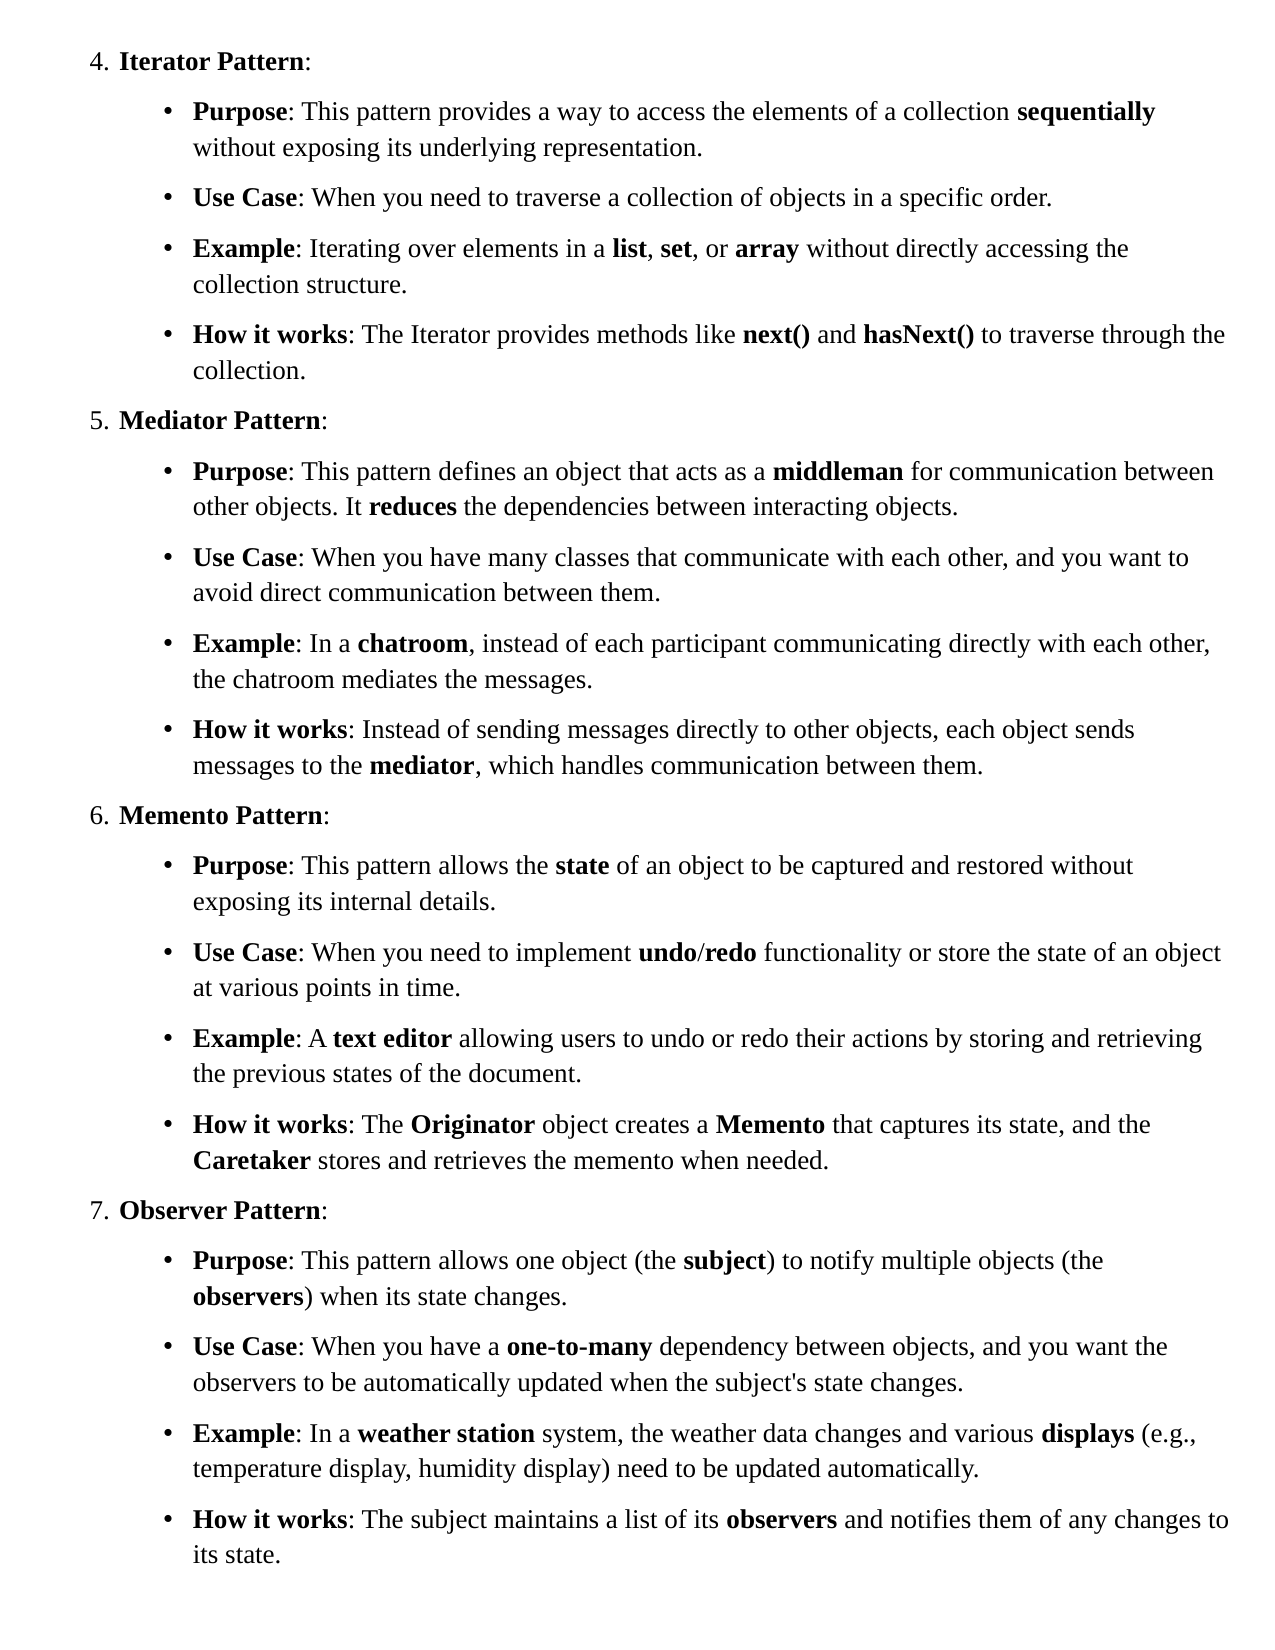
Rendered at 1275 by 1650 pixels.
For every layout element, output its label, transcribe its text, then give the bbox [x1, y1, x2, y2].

list Example: In a weather station system, the weather data changes and various displays (e.g., temperature display, humidity display) need to be updated automatically. [163, 1417, 1230, 1484]
list How it works: The Originator object creates a Memento that captures its state, and the Caretaker stores and retrieves the memento when needed. [163, 1108, 1230, 1175]
list Use Case: When you have many classes that communicate with each other, and you want to avoid direct communication between them. [163, 541, 1230, 608]
list Memento Pattern: [89, 799, 1230, 830]
list Use Case: When you have a one-to-many dependency between objects, and you want the observers to be automatically updated when the subject's state changes. [163, 1331, 1230, 1397]
list Use Case: When you need to traverse a collection of objects in a specific order. [163, 181, 1230, 213]
list Use Case: When you need to implement undo/redo functionality or store the state of an object at various points in time. [163, 936, 1230, 1003]
list How it works: Instead of sending messages directly to other objects, each object sends messages to the mediator, which handles communication between them. [163, 713, 1230, 780]
list Example: Iterating over elements in a list, set, or array without directly accessing the collection structure. [163, 232, 1230, 299]
list Iterator Pattern: [89, 45, 1230, 76]
list Purpose: This pattern defines an object that acts as a middleman for communication between other objects. It reduces the dependencies between interacting objects. [163, 454, 1230, 522]
list Purpose: This pattern provides a way to access the elements of a collection sequentially without exposing its underlying representation. [163, 95, 1230, 162]
list How it works: The subject maintains a list of its observers and notifies them of any changes to its state. [163, 1503, 1230, 1570]
list Purpose: This pattern allows one object (the subject) to notify multiple objects (the observers) when its state changes. [163, 1244, 1230, 1311]
list How it works: The Iterator provides methods like next() and hasNext() to traverse through the collection. [163, 318, 1230, 385]
list Observer Pattern: [89, 1194, 1230, 1225]
list Mediator Pattern: [89, 404, 1230, 435]
list Example: In a chatroom, instead of each participant communicating directly with each other, the chatroom mediates the messages. [163, 627, 1230, 694]
list Example: A text editor allowing users to undo or redo their actions by storing and retrieving the previous states of the document. [163, 1022, 1230, 1089]
list Purpose: This pattern allows the state of an object to be captured and restored without exposing its internal details. [163, 849, 1230, 916]
